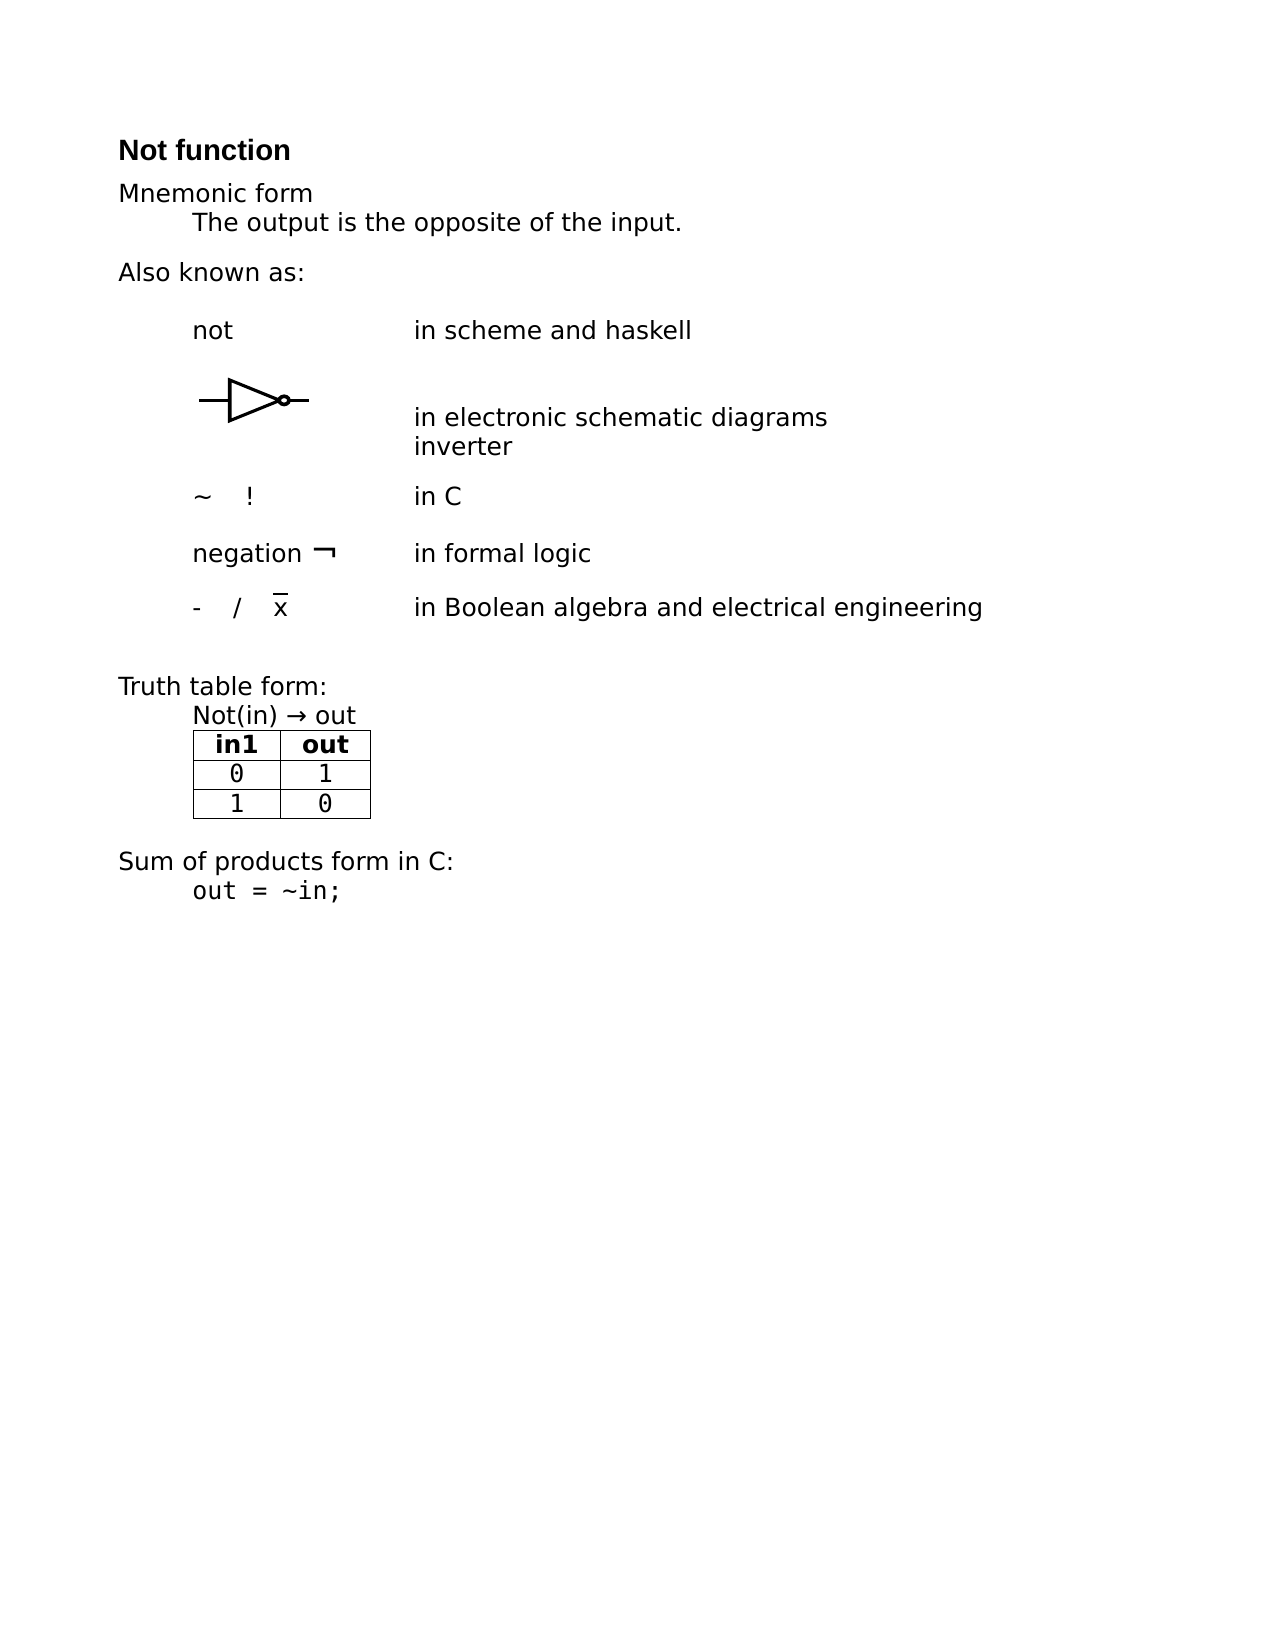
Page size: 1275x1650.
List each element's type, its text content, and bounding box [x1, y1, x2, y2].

table_cell 0 [194, 761, 280, 789]
table_cell 1 [281, 761, 370, 789]
text inverter [413, 432, 1157, 461]
text in electronic schematic diagrams [192, 374, 1157, 432]
table_header out [281, 731, 370, 759]
text Mnemonic form [118, 179, 1157, 208]
text Truth table form: [118, 672, 1157, 701]
text - / x in Boolean algebra and electrical engineering [192, 593, 1157, 622]
subtitle Not function [118, 133, 1157, 166]
text negation ¬ in formal logic [192, 531, 1157, 571]
table_header in1 [194, 731, 280, 759]
text not in scheme and haskell [192, 316, 1157, 345]
table_cell 1 [194, 790, 280, 818]
text Also known as: [118, 258, 1157, 287]
text Not(in) → out [192, 701, 1157, 730]
text The output is the opposite of the input. [192, 208, 1157, 237]
text out = ~in; [118, 877, 1157, 906]
text ~ ! in C [192, 482, 1157, 511]
table_cell 0 [281, 790, 370, 818]
text Sum of products form in C: [118, 847, 1157, 877]
